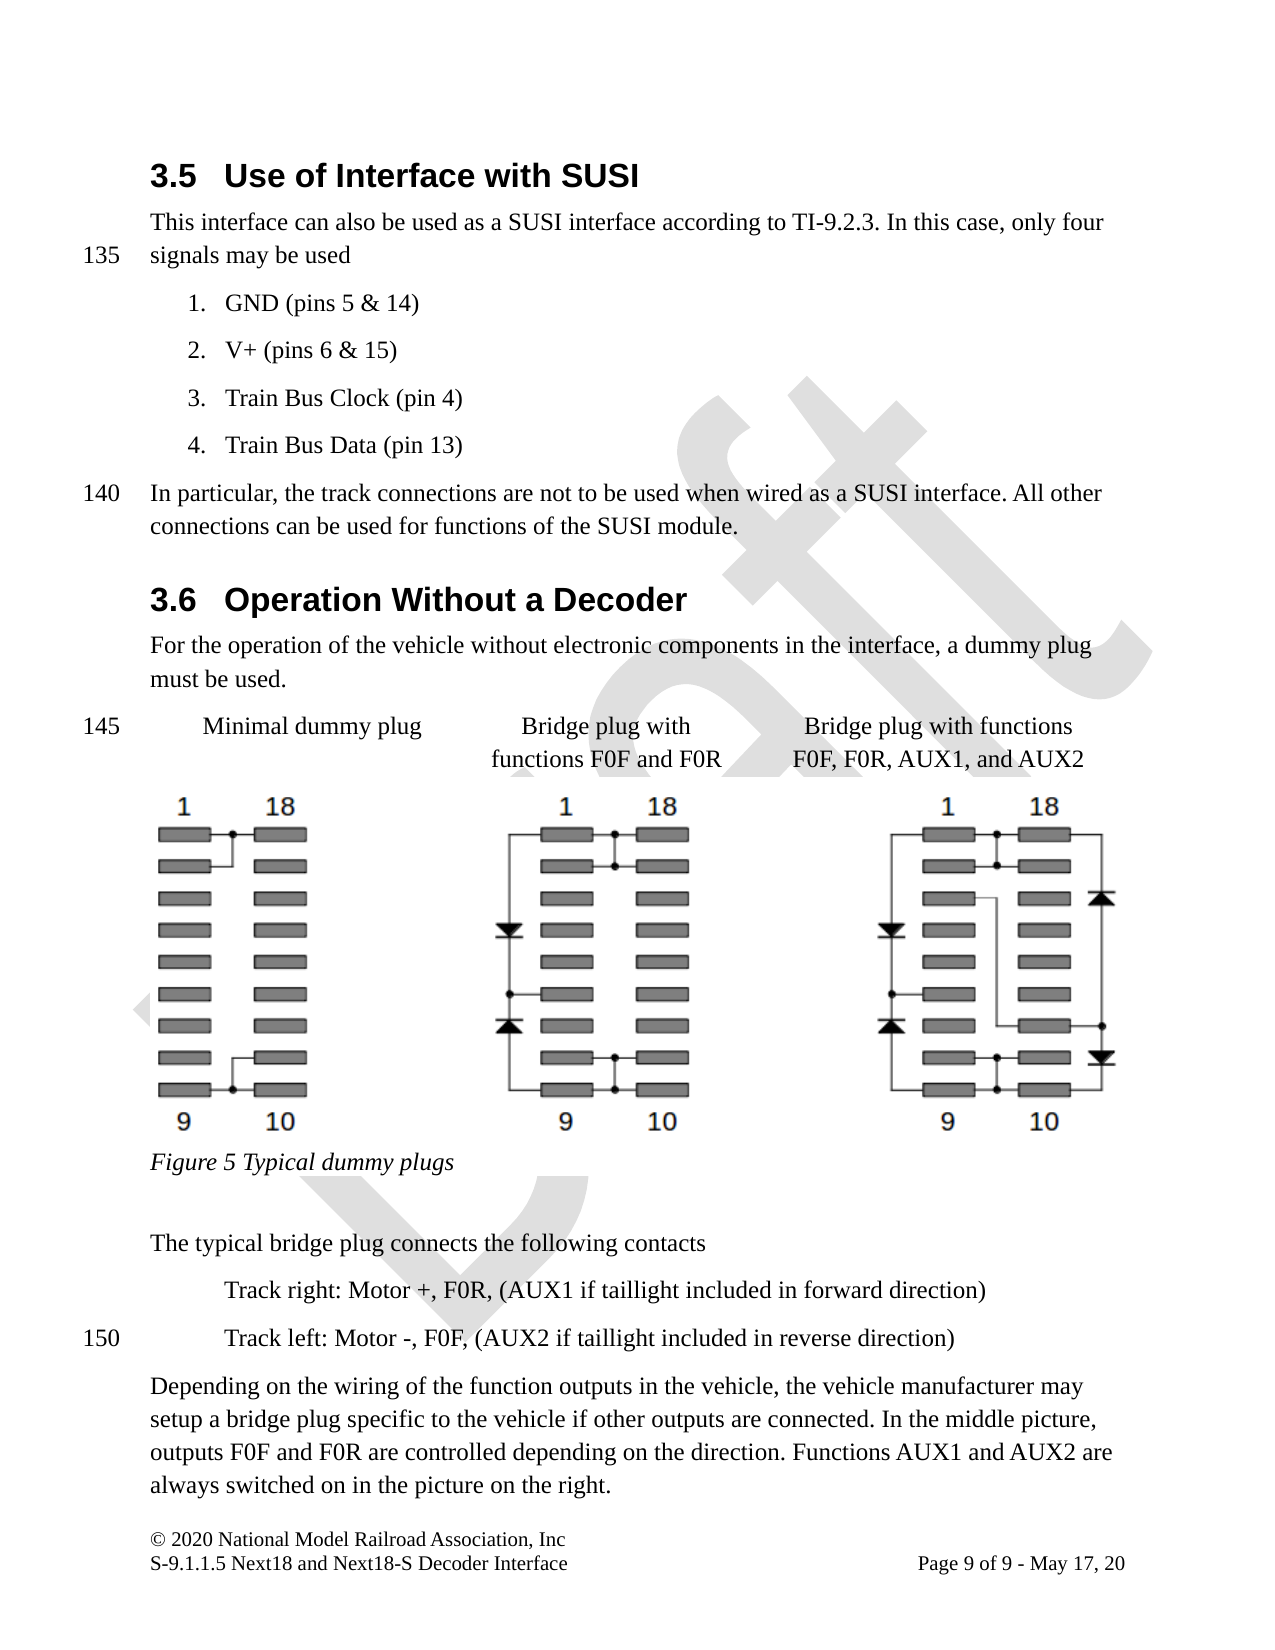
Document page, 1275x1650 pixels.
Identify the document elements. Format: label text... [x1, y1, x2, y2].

text Minimal dummy plug Bridge plug with Bridge plug with functions [150, 711, 591, 740]
list [816, 383, 1125, 412]
text This interface can also be used as a SUSI interface according to TI-9.2.3. In this case, only four signals may be used [150, 207, 1125, 269]
text Depending on the wiring of the function outputs in the vehicle, the vehicle manufacturer may setup a bridge plug specific to the vehicle if other outputs are connected. In the middle picture, outputs F0F and F0R are controlled depending on the direction. Functions AUX1 and AUX2 are always switched on in the picture on the right. [150, 1371, 1125, 1498]
subtitle Use of Interface with SUSI [150, 156, 1125, 194]
text Minimal dummy plug Bridge plug with Bridge plug with functions [799, 711, 935, 740]
text Track left: Motor -, F0F, (AUX2 if taillight included in reverse direction) [224, 1323, 1125, 1352]
subtitle Operation Without a Decoder [150, 579, 813, 618]
subtitle [835, 579, 989, 618]
text The typical bridge plug connects the following contacts [552, 1228, 1125, 1257]
text For the operation of the vehicle without electronic components in the interface, a dummy plug must be used. [150, 631, 887, 692]
text The typical bridge plug connects the following contacts [150, 1228, 379, 1257]
text functions F0F and F0R F0F, F0R, AUX1, and AUX2 [832, 744, 968, 773]
text Track right: Motor +, F0R, (AUX1 if taillight included in forward direction) [224, 1276, 426, 1304]
list [728, 430, 833, 459]
text For the operation of the vehicle without electronic components in the interface, a dummy plug must be used. [887, 631, 1071, 692]
text In particular, the track connections are not to be used when wired as a SUSI interface. All other connections can be used for functions of the SUSI module. [911, 478, 1125, 540]
text functions F0F and F0R F0F, F0R, AUX1, and AUX2 [634, 744, 751, 773]
list GND (pins 5 & 14) [187, 288, 1125, 316]
text Minimal dummy plug Bridge plug with Bridge plug with functions [967, 711, 1125, 740]
text Minimal dummy plug Bridge plug with Bridge plug with functions [634, 711, 760, 740]
picture [150, 789, 1125, 1142]
list Train Bus Data (pin 13) [187, 430, 681, 459]
text Track right: Motor +, F0R, (AUX1 if taillight included in forward direction) [505, 1276, 1125, 1304]
text functions F0F and F0R F0F, F0R, AUX1, and AUX2 [150, 744, 597, 773]
text functions F0F and F0R F0F, F0R, AUX1, and AUX2 [1000, 744, 1125, 773]
text The typical bridge plug connects the following contacts [414, 1228, 506, 1257]
list Train Bus Clock (pin 4) [187, 383, 799, 412]
list V+ (pins 6 & 15) [187, 335, 1125, 364]
subtitle [1012, 579, 1125, 618]
list [901, 430, 1125, 459]
text Figure 5 Typical dummy plugs [150, 1142, 1125, 1176]
text In particular, the track connections are not to be used when wired as a SUSI interface. All other connections can be used for functions of the SUSI module. [737, 478, 827, 520]
text In particular, the track connections are not to be used when wired as a SUSI interface. All other connections can be used for functions of the SUSI module. [820, 494, 911, 540]
text In particular, the track connections are not to be used when wired as a SUSI interface. All other connections can be used for functions of the SUSI module. [150, 478, 735, 540]
